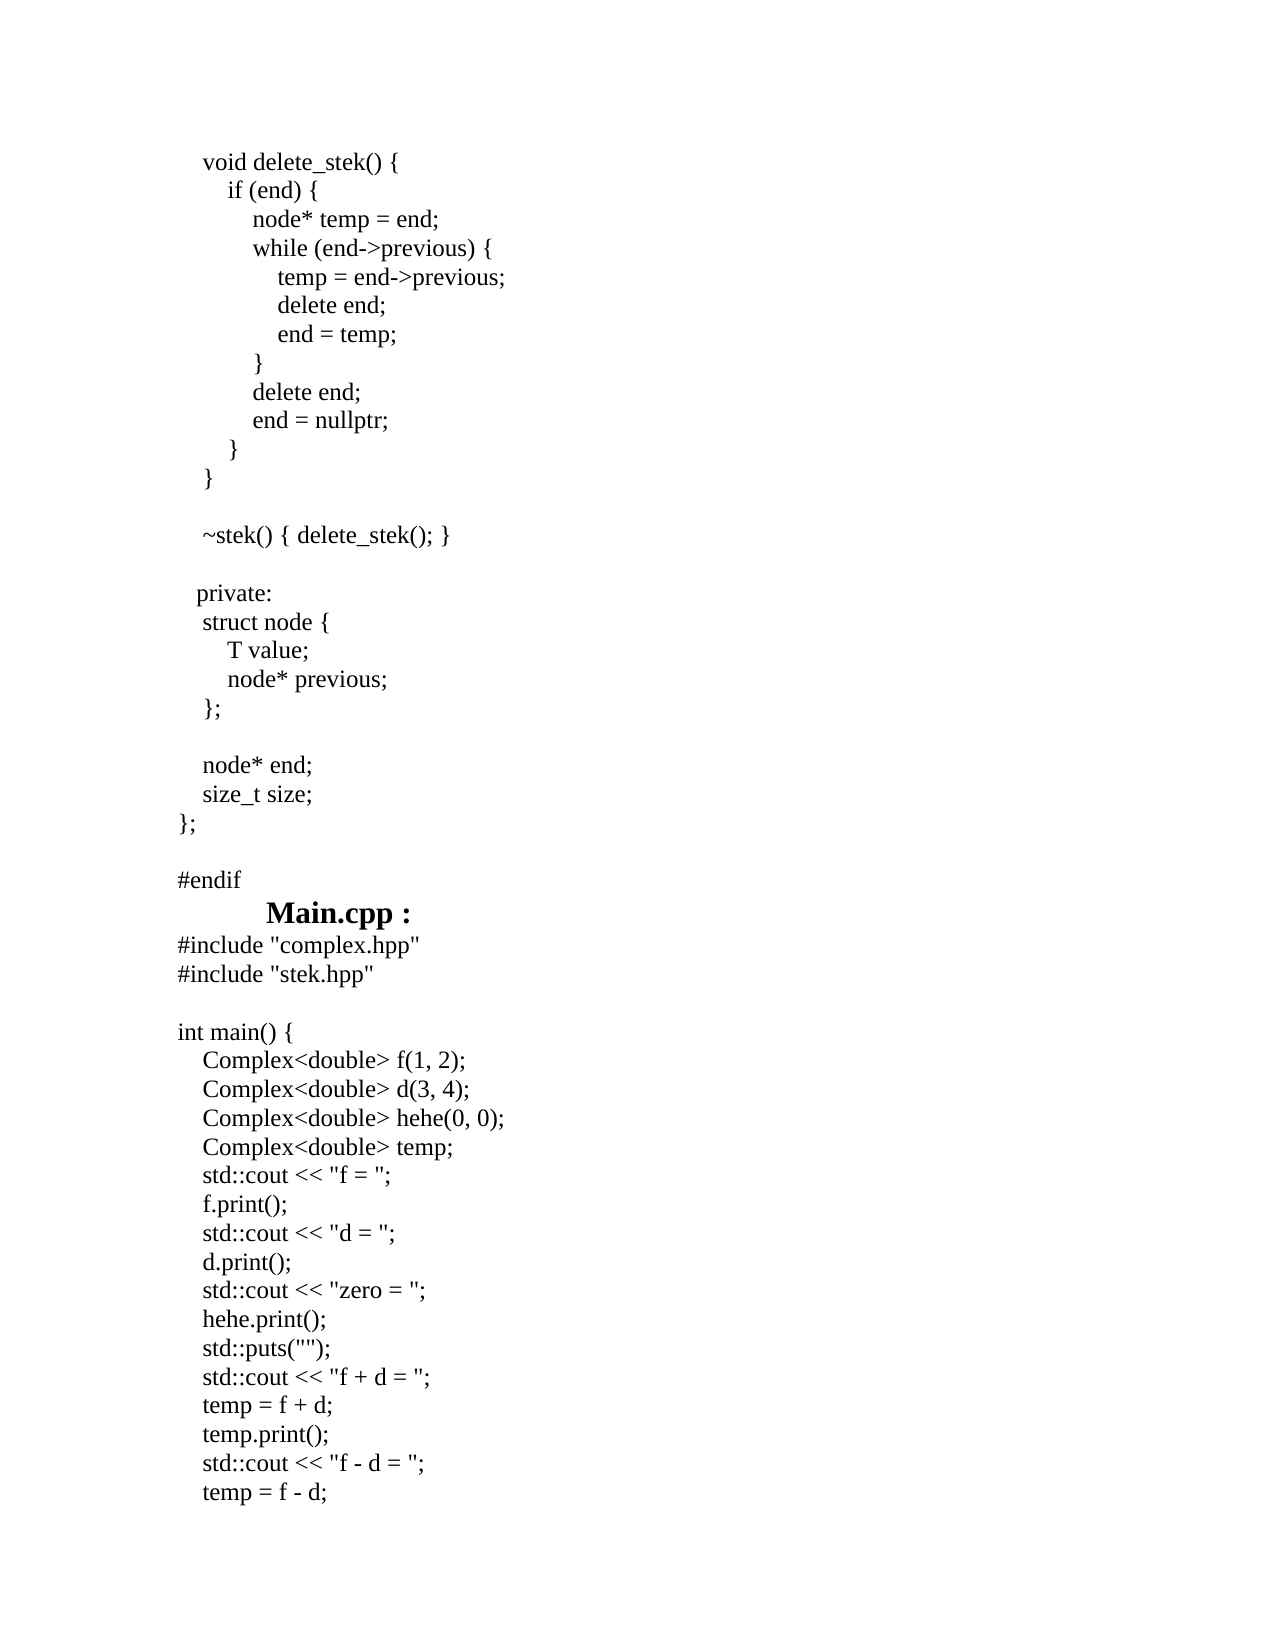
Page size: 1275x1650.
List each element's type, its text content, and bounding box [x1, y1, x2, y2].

text } [118, 434, 1157, 463]
text struct node { [118, 607, 1157, 636]
text std::cout << "f + d = "; [118, 1362, 1157, 1390]
text node* previous; [118, 664, 1157, 693]
text Main.cpp : [118, 894, 1157, 930]
text #endif [118, 866, 1157, 894]
text node* temp = end; [118, 204, 1157, 233]
text }; [118, 808, 1157, 837]
text } [118, 348, 1157, 377]
text temp = f + d; [118, 1390, 1157, 1419]
text } [118, 463, 1157, 492]
text size_t size; [118, 779, 1157, 808]
text std::cout << "f = "; [118, 1160, 1157, 1189]
text void delete_stek() { [118, 147, 1157, 176]
text Complex<double> temp; [118, 1132, 1157, 1160]
text Complex<double> hehe(0, 0); [118, 1103, 1157, 1132]
text f.print(); [118, 1189, 1157, 1218]
text temp.print(); [118, 1419, 1157, 1448]
text end = temp; [118, 319, 1157, 348]
text temp = f - d; [118, 1477, 1157, 1505]
text #include "stek.hpp" [118, 959, 1157, 988]
text end = nullptr; [118, 406, 1157, 434]
text std::cout << "d = "; [118, 1218, 1157, 1247]
text hehe.print(); [118, 1304, 1157, 1333]
text std::cout << "f - d = "; [118, 1448, 1157, 1477]
text delete end; [118, 377, 1157, 406]
text #include "complex.hpp" [118, 930, 1157, 959]
text private: [118, 578, 1157, 607]
text Complex<double> d(3, 4); [118, 1074, 1157, 1103]
text while (end->previous) { [118, 233, 1157, 262]
text d.print(); [118, 1247, 1157, 1275]
text std::puts(""); [118, 1333, 1157, 1362]
text delete end; [118, 291, 1157, 319]
text Complex<double> f(1, 2); [118, 1045, 1157, 1074]
text node* end; [118, 751, 1157, 779]
text ~stek() { delete_stek(); } [118, 521, 1157, 549]
text std::cout << "zero = "; [118, 1275, 1157, 1304]
text if (end) { [118, 176, 1157, 204]
text }; [118, 693, 1157, 722]
text temp = end->previous; [118, 262, 1157, 291]
text T value; [118, 636, 1157, 664]
text int main() { [118, 1017, 1157, 1045]
